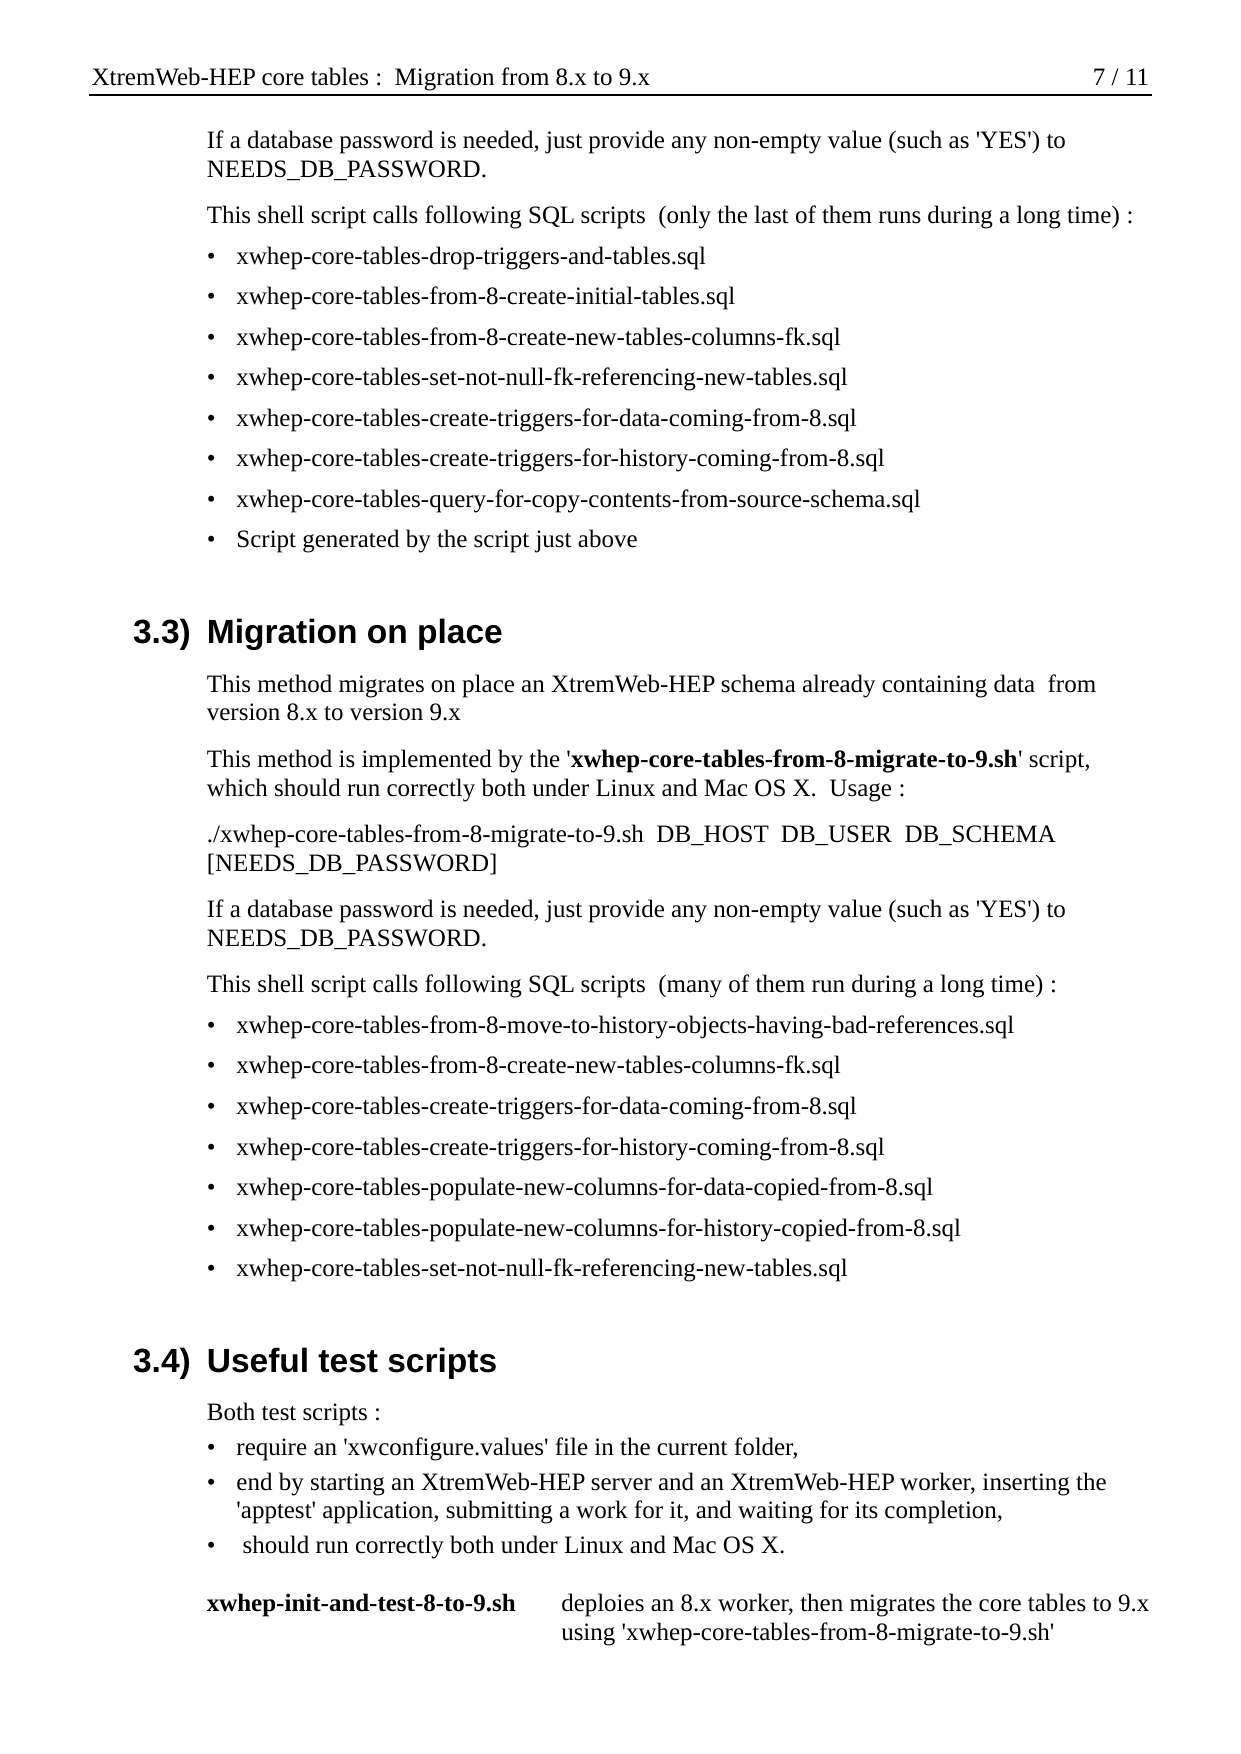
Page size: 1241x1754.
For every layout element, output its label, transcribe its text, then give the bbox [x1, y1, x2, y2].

text This method is implemented by the 'xwhep-core-tables-from-8-migrate-to-9.sh' script, which should run correctly both under Linux and Mac OS X. Usage : [207, 744, 1152, 801]
text If a database password is needed, just provide any non-empty value (such as 'YES') to NEEDS_DB_PASSWORD. [207, 125, 1152, 183]
text This shell script calls following SQL scripts (only the last of them runs during a long time) : [207, 200, 1152, 229]
text • require an 'xwconfigure.values' file in the current folder, [207, 1432, 1152, 1461]
text xwhep-init-and-test-8-to-9.sh deploies an 8.x worker, then migrates the core tables to 9.x using 'xwhep-core-tables-from-8-migrate-to-9.sh' [207, 1588, 1152, 1646]
text • Script generated by the script just above [207, 524, 1152, 553]
text ./xwhep-core-tables-from-8-migrate-to-9.sh DB_HOST DB_USER DB_SCHEMA [NEEDS_DB_PASSWORD] [207, 819, 1152, 877]
text • xwhep-core-tables-query-for-copy-contents-from-source-schema.sql [207, 484, 1152, 513]
text • xwhep-core-tables-from-8-create-initial-tables.sql [207, 281, 1152, 310]
text • xwhep-core-tables-populate-new-columns-for-data-copied-from-8.sql [207, 1172, 1152, 1201]
text • xwhep-core-tables-from-8-create-new-tables-columns-fk.sql [207, 322, 1152, 351]
text This method migrates on place an XtremWeb-HEP schema already containing data from version 8.x to version 9.x [207, 669, 1152, 726]
text • xwhep-core-tables-create-triggers-for-data-coming-from-8.sql [207, 403, 1152, 432]
text • xwhep-core-tables-populate-new-columns-for-history-copied-from-8.sql [207, 1213, 1152, 1241]
text • xwhep-core-tables-create-triggers-for-history-coming-from-8.sql [207, 1132, 1152, 1160]
text If a database password is needed, just provide any non-empty value (such as 'YES') to NEEDS_DB_PASSWORD. [207, 894, 1152, 952]
text • xwhep-core-tables-from-8-create-new-tables-columns-fk.sql [207, 1051, 1152, 1079]
text • xwhep-core-tables-set-not-null-fk-referencing-new-tables.sql [207, 362, 1152, 391]
text • should run correctly both under Linux and Mac OS X. [207, 1530, 1152, 1559]
text • xwhep-core-tables-set-not-null-fk-referencing-new-tables.sql [207, 1253, 1152, 1282]
text • end by starting an XtremWeb-HEP server and an XtremWeb-HEP worker, inserting the 'apptest' application, submitting a work for it, and waiting for its completion, [207, 1467, 1152, 1524]
text • xwhep-core-tables-create-triggers-for-data-coming-from-8.sql [207, 1091, 1152, 1120]
subtitle Migration on place [133, 612, 1152, 651]
text • xwhep-core-tables-from-8-move-to-history-objects-having-bad-references.sql [207, 1010, 1152, 1039]
text This shell script calls following SQL scripts (many of them run during a long time) : [207, 969, 1152, 998]
text Both test scripts : [207, 1397, 1152, 1426]
text • xwhep-core-tables-drop-triggers-and-tables.sql [207, 241, 1152, 270]
subtitle Useful test scripts [133, 1341, 1152, 1380]
text • xwhep-core-tables-create-triggers-for-history-coming-from-8.sql [207, 443, 1152, 472]
